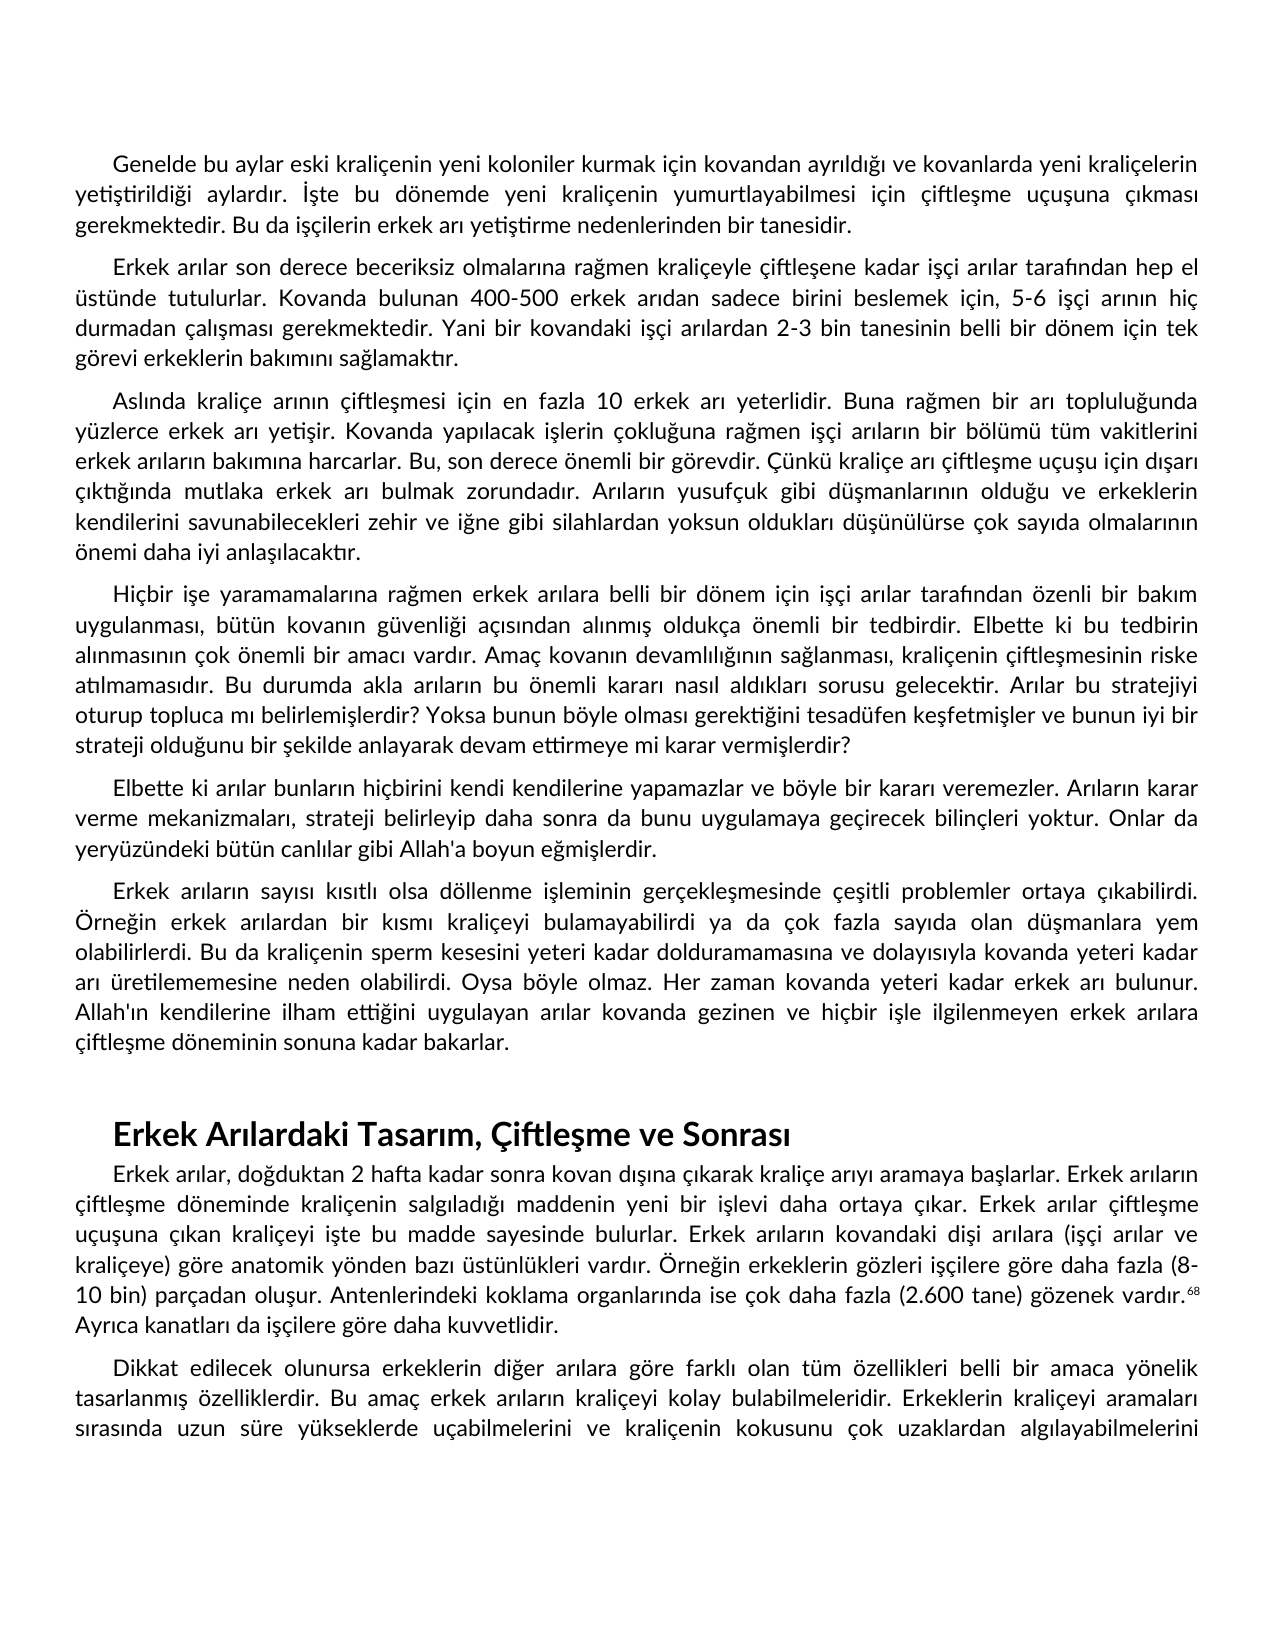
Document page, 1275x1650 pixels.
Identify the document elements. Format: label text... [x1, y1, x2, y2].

text Hiçbir işe yaramamalarına rağmen erkek arılara belli bir dönem için işçi arılar tarafından özenli bir bakım uygulanması, bütün kovanın güvenliği açısından alınmış oldukça önemli bir tedbirdir. Elbette ki bu tedbirin alınmasının çok önemli bir amacı vardır. Amaç kovanın devamlılığının sağlanması, kraliçenin çiftleşmesinin riske atılmamasıdır. Bu durumda akla arıların bu önemli kararı nasıl aldıkları sorusu gelecektir. Arılar bu stratejiyi oturup topluca mı belirlemişlerdir? Yoksa bunun böyle olması gerektiğini tesadüfen keşfetmişler ve bunun iyi bir strateji olduğunu bir şekilde anlayarak devam ettirmeye mi karar vermişlerdir? [75, 580, 1200, 759]
text Aslında kraliçe arının çiftleşmesi için en fazla 10 erkek arı yeterlidir. Buna rağmen bir arı topluluğunda yüzlerce erkek arı yetişir. Kovanda yapılacak işlerin çokluğuna rağmen işçi arıların bir bölümü tüm vakitlerini erkek arıların bakımına harcarlar. Bu, son derece önemli bir görevdir. Çünkü kraliçe arı çiftleşme uçuşu için dışarı çıktığında mutlaka erkek arı bulmak zorundadır. Arıların yusufçuk gibi düşmanlarının olduğu ve erkeklerin kendilerini savunabilecekleri zehir ve iğne gibi silahlardan yoksun oldukları düşünülürse çok sayıda olmalarının önemi daha iyi anlaşılacaktır. [75, 386, 1200, 565]
text Erkek arılar son derece beceriksiz olmalarına rağmen kraliçeyle çiftleşene kadar işçi arılar tarafından hep el üstünde tutulurlar. Kovanda bulunan 400-500 erkek arıdan sadece birini beslemek için, 5-6 işçi arının hiç durmadan çalışması gerekmektedir. Yani bir kovandaki işçi arılardan 2-3 bin tanesinin belli bir dönem için tek görevi erkeklerin bakımını sağlamaktır. [75, 253, 1200, 371]
text Dikkat edilecek olunursa erkeklerin diğer arılara göre farklı olan tüm özellikleri belli bir amaca yönelik tasarlanmış özelliklerdir. Bu amaç erkek arıların kraliçeyi kolay bulabilmeleridir. Erkeklerin kraliçeyi aramaları sırasında uzun süre yükseklerde uçabilmelerini ve kraliçenin kokusunu çok uzaklardan algılayabilmelerini [75, 1353, 1200, 1441]
subtitle Erkek Arılardaki Tasarım, Çiftleşme ve Sonrası [112, 1113, 1200, 1153]
text Erkek arılar, doğduktan 2 hafta kadar sonra kovan dışına çıkarak kraliçe arıyı aramaya başlarlar. Erkek arıların çiftleşme döneminde kraliçenin salgıladığı maddenin yeni bir işlevi daha ortaya çıkar. Erkek arılar çiftleşme uçuşuna çıkan kraliçeyi işte bu madde sayesinde bulurlar. Erkek arıların kovandaki dişi arılara (işçi arılar ve kraliçeye) göre anatomik yönden bazı üstünlükleri vardır. Örneğin erkeklerin gözleri işçilere göre daha fazla (8-10 bin) parçadan oluşur. Antenlerindeki koklama organlarında ise çok daha fazla (2.600 tane) gözenek vardır.68 Ayrıca kanatları da işçilere göre daha kuvvetlidir. [75, 1160, 1200, 1338]
text Genelde bu aylar eski kraliçenin yeni koloniler kurmak için kovandan ayrıldığı ve kovanlarda yeni kraliçelerin yetiştirildiği aylardır. İşte bu dönemde yeni kraliçenin yumurtlayabilmesi için çiftleşme uçuşuna çıkması gerekmektedir. Bu da işçilerin erkek arı yetiştirme nedenlerinden bir tanesidir. [75, 150, 1200, 238]
text Erkek arıların sayısı kısıtlı olsa döllenme işleminin gerçekleşmesinde çeşitli problemler ortaya çıkabilirdi. Örneğin erkek arılardan bir kısmı kraliçeyi bulamayabilirdi ya da çok fazla sayıda olan düşmanlara yem olabilirlerdi. Bu da kraliçenin sperm kesesini yeteri kadar dolduramamasına ve dolayısıyla kovanda yeteri kadar arı üretilememesine neden olabilirdi. Oysa böyle olmaz. Her zaman kovanda yeteri kadar erkek arı bulunur. Allah'ın kendilerine ilham ettiğini uygulayan arılar kovanda gezinen ve hiçbir işle ilgilenmeyen erkek arılara çiftleşme döneminin sonuna kadar bakarlar. [75, 877, 1200, 1056]
text Elbette ki arılar bunların hiçbirini kendi kendilerine yapamazlar ve böyle bir kararı veremezler. Arıların karar verme mekanizmaları, strateji belirleyip daha sonra da bunu uygulamaya geçirecek bilinçleri yoktur. Onlar da yeryüzündeki bütün canlılar gibi Allah'a boyun eğmişlerdir. [75, 774, 1200, 862]
